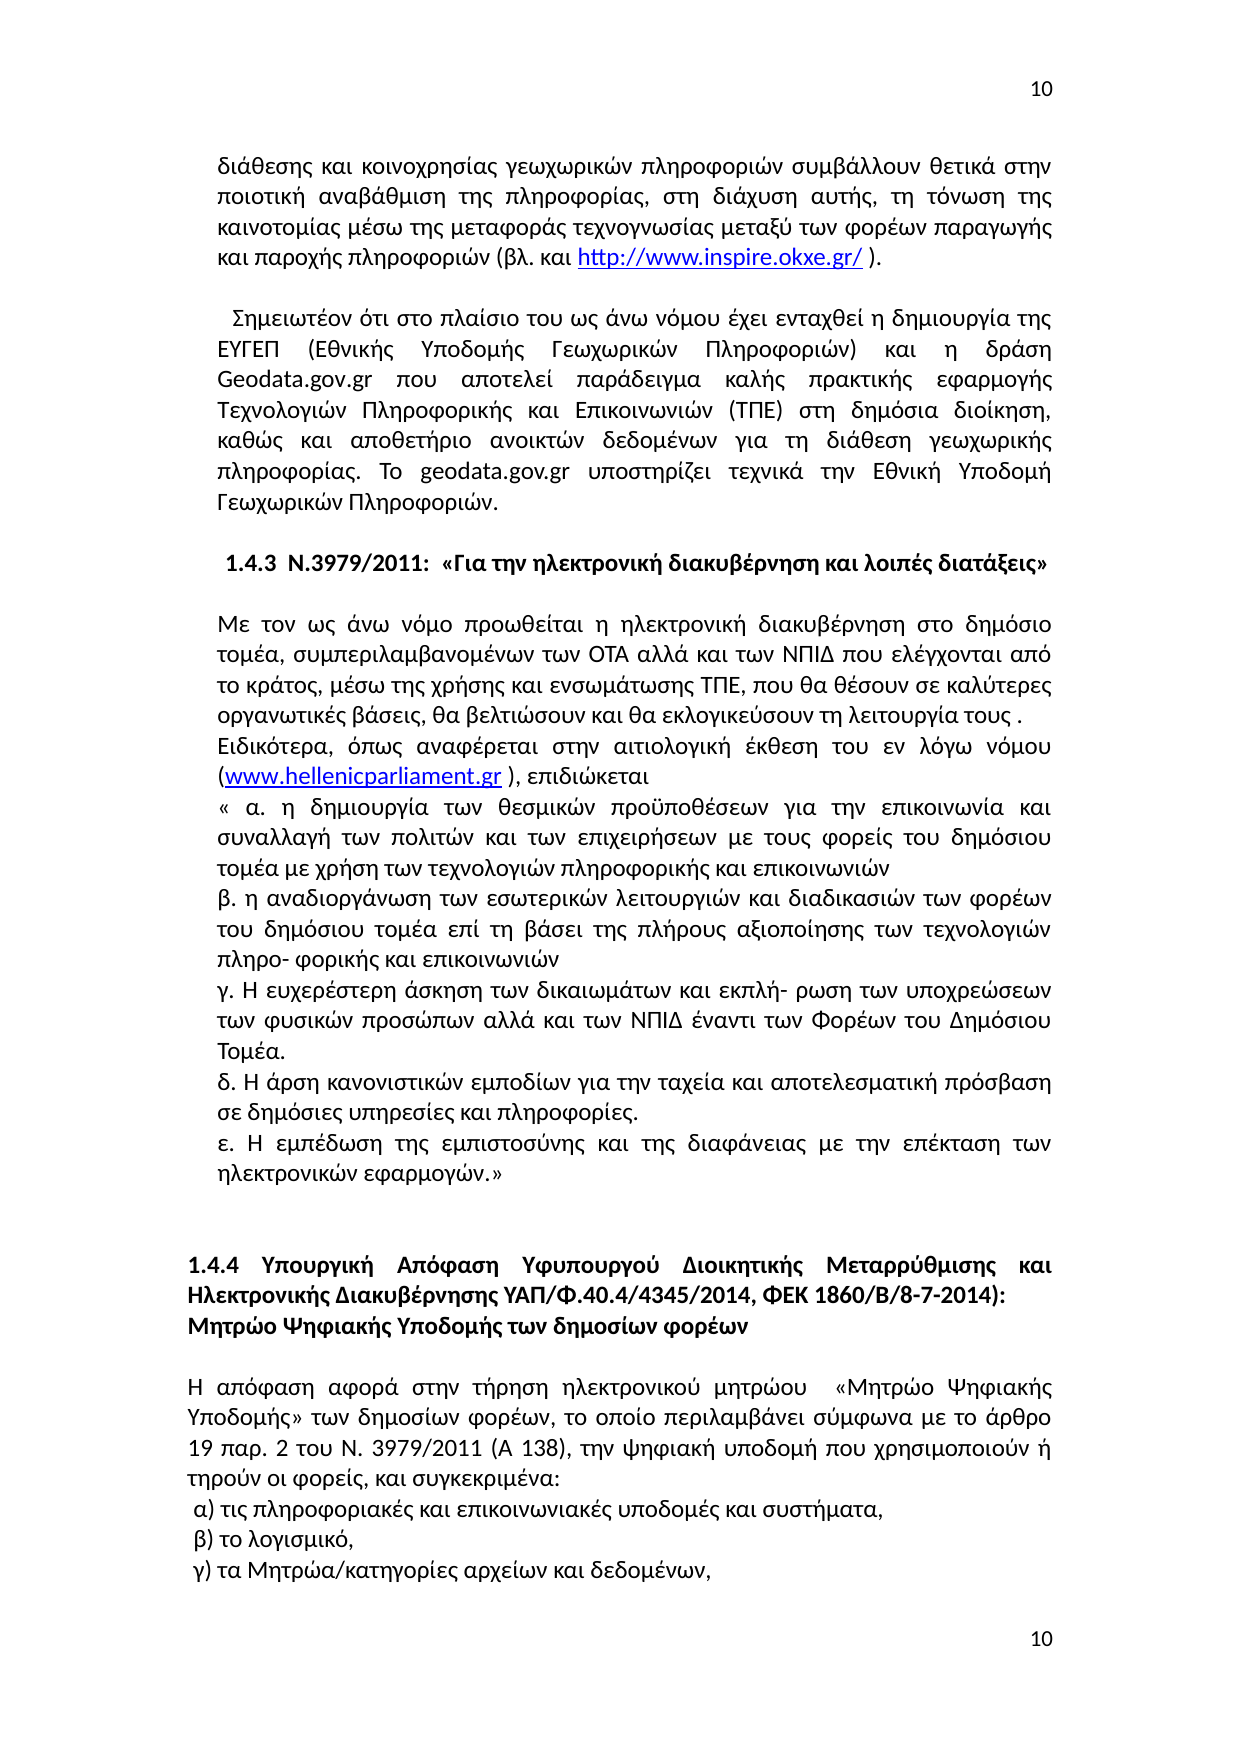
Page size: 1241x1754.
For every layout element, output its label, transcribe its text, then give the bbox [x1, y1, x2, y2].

text διάθεσης και κοινοχρησίας γεωχωρικών πληροφοριών συμβάλλουν θετικά στην ποιοτική αναβάθμιση της πληροφορίας, στη διάχυση αυτής, τη τόνωση της καινοτομίας μέσω της μεταφοράς τεχνογνωσίας μεταξύ των φορέων παραγωγής και παροχής πληροφοριών (βλ. και http://www.inspire.okxe.gr/ ). [217, 150, 1053, 272]
text β. η αναδιοργάνωση των εσωτερικών λειτουργιών και διαδικασιών των φορέων του δηµόσιου τοµέα επί τη βάσει της πλήρους αξιοποίησης των τεχνολογιών πληρο- φορικής και επικοινωνιών [217, 882, 1053, 974]
text Ειδικότερα, όπως αναφέρεται στην αιτιολογική έκθεση του εν λόγω νόμου (www.hellenicparliament.gr ), επιδιώκεται [217, 730, 1053, 791]
text γ) τα Μητρώα/κατηγορίες αρχείων και δεδομένων, [187, 1554, 1053, 1584]
text Σημειωτέον ότι στο πλαίσιο του ως άνω νόμου έχει ενταχθεί η δημιουργία της ΕΥΓΕΠ (Εθνικής Υποδομής Γεωχωρικών Πληροφοριών) και η δράση Geodata.gov.gr που αποτελεί παράδειγμα καλής πρακτικής εφαρμογής Τεχνολογιών Πληροφορικής και Επικοινωνιών (ΤΠΕ) στη δημόσια διοίκηση, καθώς και αποθετήριο ανοικτών δεδομένων για τη διάθεση γεωχωρικής πληροφορίας. Το geodata.gov.gr υποστηρίζει τεχνικά την Εθνική Υποδομή Γεωχωρικών Πληροφοριών. [217, 303, 1053, 516]
text Η απόφαση αφορά στην τήρηση ηλεκτρονικού μητρώου «Μητρώο Ψηφιακής Υποδομής» των δημοσίων φορέων, το οποίο περιλαμβάνει σύμφωνα με το άρθρο 19 παρ. 2 του Ν. 3979/2011 (Α 138), την ψηφιακή υποδομή που χρησιμοποιούν ή τηρούν οι φορείς, και συγκεκριμένα: [187, 1371, 1053, 1493]
text 1.4.3 Ν.3979/2011: «Για την ηλεκτρονική διακυβέρνηση και λοιπές διατάξεις» [217, 547, 1053, 577]
text Με τον ως άνω νόμο προωθείται η ηλεκτρονική διακυβέρνηση στο δημόσιο τομέα, συμπεριλαμβανομένων των ΟΤΑ αλλά και των ΝΠΙΔ που ελέγχονται από το κράτος, μέσω της χρήσης και ενσωμάτωσης ΤΠΕ, που θα θέσουν σε καλύτερες οργανωτικές βάσεις, θα βελτιώσουν και θα εκλογικεύσουν τη λειτουργία τους . [217, 608, 1053, 730]
text α) τις πληροφοριακές και επικοινωνιακές υποδομές και συστήματα, [187, 1493, 1053, 1523]
text « α. η δηµιουργία των θεσµικών προϋποθέσεων για την επικοινωνία και συναλλαγή των πολιτών και των επιχειρήσεων µε τους φορείς του δηµόσιου τοµέα µε χρήση των τεχνολογιών πληροφορικής και επικοινωνιών [217, 791, 1053, 882]
text 1.4.4 Υπουργική Απόφαση Υφυπουργού Διοικητικής Μεταρρύθμισης και Ηλεκτρονικής Διακυβέρνησης ΥΑΠ/Φ.40.4/4345/2014, ΦΕΚ 1860/Β/8-7-2014): [187, 1249, 1053, 1310]
text γ. Η ευχερέστερη άσκηση των δικαιωµάτων και εκπλή- ρωση των υποχρεώσεων των φυσικών προσώπων αλλά και των ΝΠΙΔ έναντι των Φορέων του Δηµόσιου Τοµέα. [217, 974, 1053, 1066]
text δ. Η άρση κανονιστικών εµποδίων για την ταχεία και αποτελεσµατική πρόσβαση σε δηµόσιες υπηρεσίες και πληροφορίες. [217, 1066, 1053, 1127]
text ε. Η εµπέδωση της εµπιστοσύνης και της διαφάνειας µε την επέκταση των ηλεκτρονικών εφαρµογών.» [217, 1127, 1053, 1188]
text β) το λογισμικό, [187, 1523, 1053, 1554]
text Μητρώο Ψηφιακής Υποδομής των δημοσίων φορέων [187, 1310, 1053, 1340]
